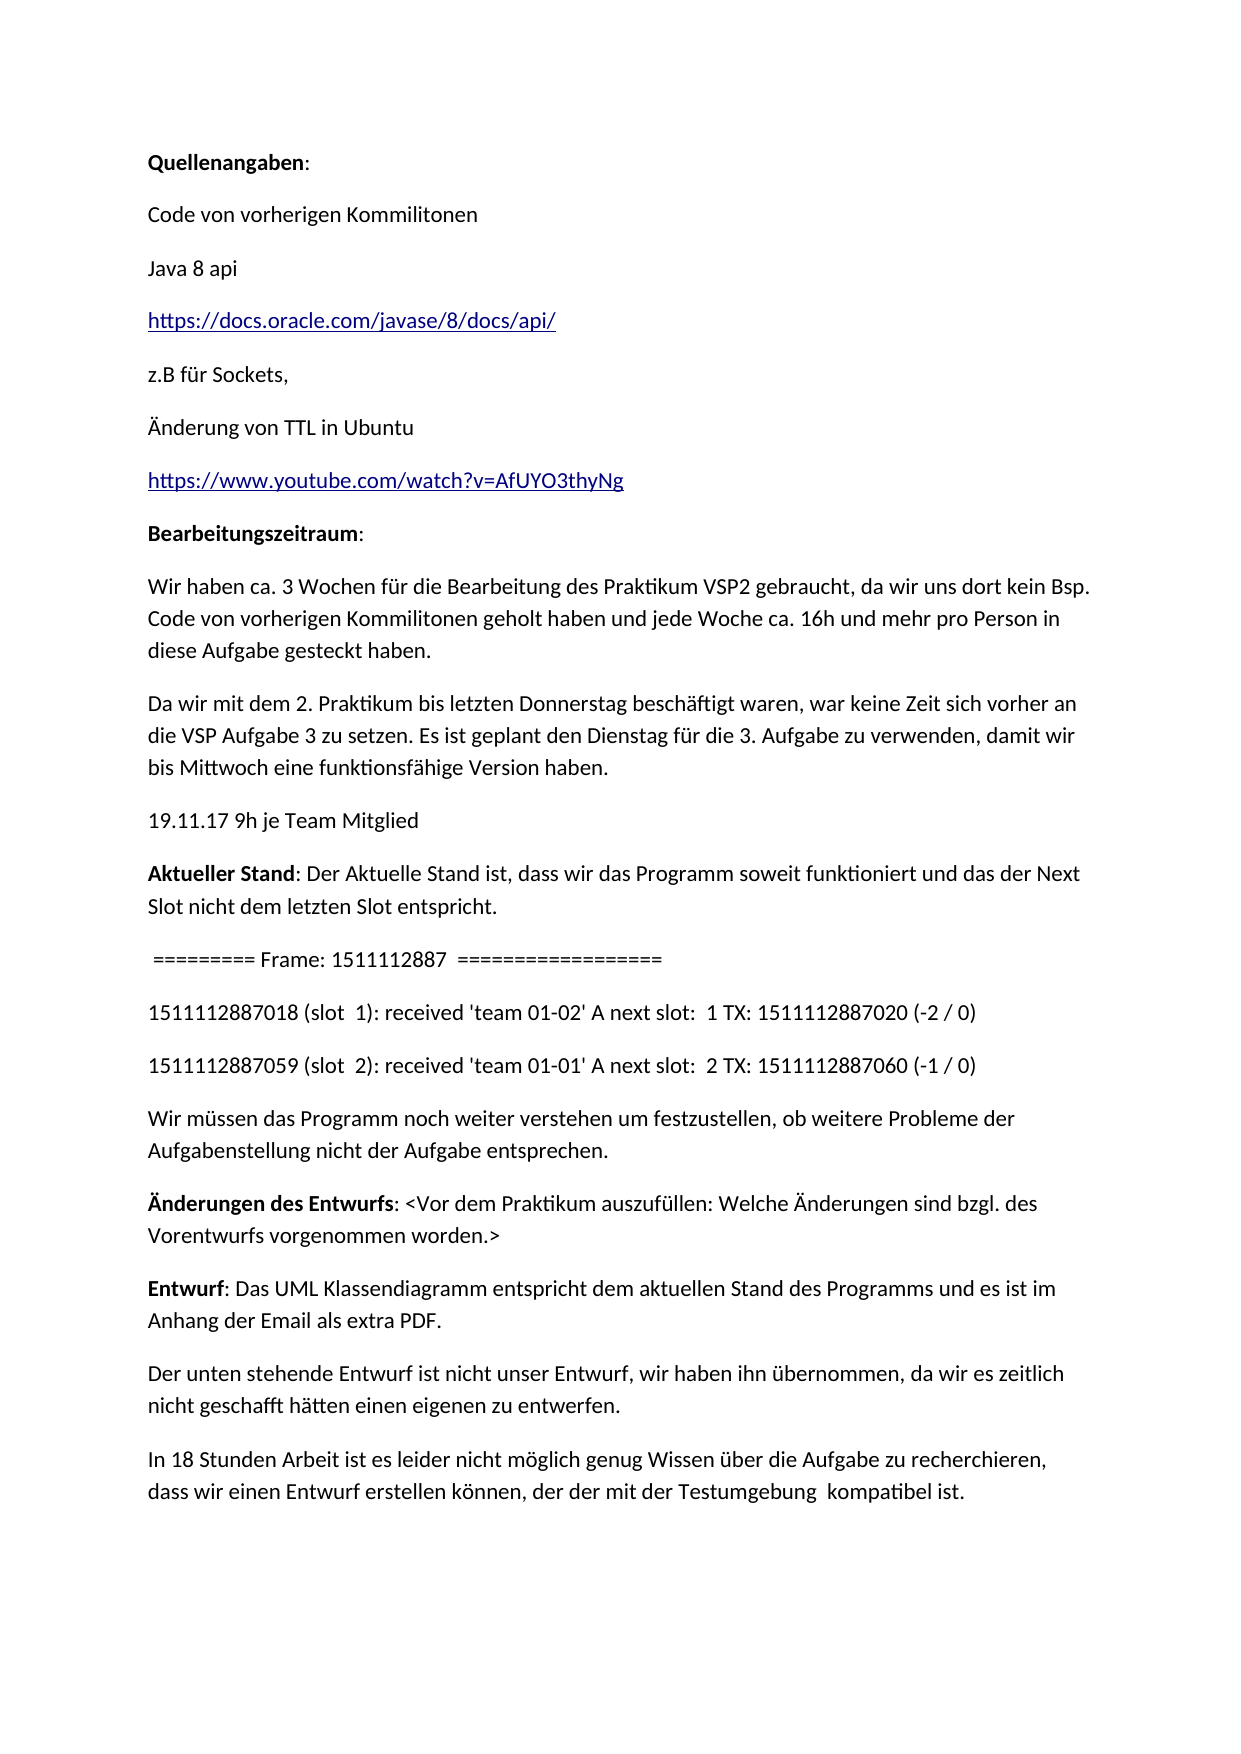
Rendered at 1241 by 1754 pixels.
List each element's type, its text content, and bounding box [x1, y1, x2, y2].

text https://www.youtube.com/watch?v=AfUYO3thyNg [148, 466, 1093, 494]
text In 18 Stunden Arbeit ist es leider nicht möglich genug Wissen über die Aufgabe zu recherchieren, dass wir einen Entwurf erstellen können, der der mit der Testumgebung kompatibel ist. [148, 1445, 1093, 1505]
text Änderung von TTL in Ubuntu [148, 413, 1093, 441]
text https://docs.oracle.com/javase/8/docs/api/ [148, 307, 1093, 335]
text Quellenangaben: [148, 148, 1093, 176]
text Entwurf: Das UML Klassendiagramm entspricht dem aktuellen Stand des Programms und es ist im Anhang der Email als extra PDF. [148, 1274, 1093, 1334]
text Wir haben ca. 3 Wochen für die Bearbeitung des Praktikum VSP2 gebraucht, da wir uns dort kein Bsp. Code von vorherigen Kommilitonen geholt haben und jede Woche ca. 16h und mehr pro Person in diese Aufgabe gesteckt haben. [148, 572, 1093, 664]
text Aktueller Stand: Der Aktuelle Stand ist, dass wir das Programm soweit funktioniert und das der Next Slot nicht dem letzten Slot entspricht. [148, 859, 1093, 920]
text Code von vorherigen Kommilitonen [148, 201, 1093, 229]
text Bearbeitungszeitraum: [148, 519, 1093, 547]
text Änderungen des Entwurfs: <Vor dem Praktikum auszufüllen: Welche Änderungen sind bzgl. des Vorentwurfs vorgenommen worden.> [148, 1189, 1093, 1249]
text z.B für Sockets, [148, 360, 1093, 388]
text 1511112887018 (slot 1): received 'team 01-02' A next slot: 1 TX: 1511112887020 (-2 / 0) [148, 998, 1093, 1026]
text 1511112887059 (slot 2): received 'team 01-01' A next slot: 2 TX: 1511112887060 (-1 / 0) [148, 1051, 1093, 1079]
text ========= Frame: 1511112887 ================== [148, 945, 1093, 973]
text 19.11.17 9h je Team Mitglied [148, 807, 1093, 834]
text Wir müssen das Programm noch weiter verstehen um festzustellen, ob weitere Probleme der Aufgabenstellung nicht der Aufgabe entsprechen. [148, 1104, 1093, 1164]
text Da wir mit dem 2. Praktikum bis letzten Donnerstag beschäftigt waren, war keine Zeit sich vorher an die VSP Aufgabe 3 zu setzen. Es ist geplant den Dienstag für die 3. Aufgabe zu verwenden, damit wir bis Mittwoch eine funktionsfähige Version haben. [148, 689, 1093, 782]
text Java 8 api [148, 254, 1093, 282]
text Der unten stehende Entwurf ist nicht unser Entwurf, wir haben ihn übernommen, da wir es zeitlich nicht geschafft hätten einen eigenen zu entwerfen. [148, 1359, 1093, 1420]
